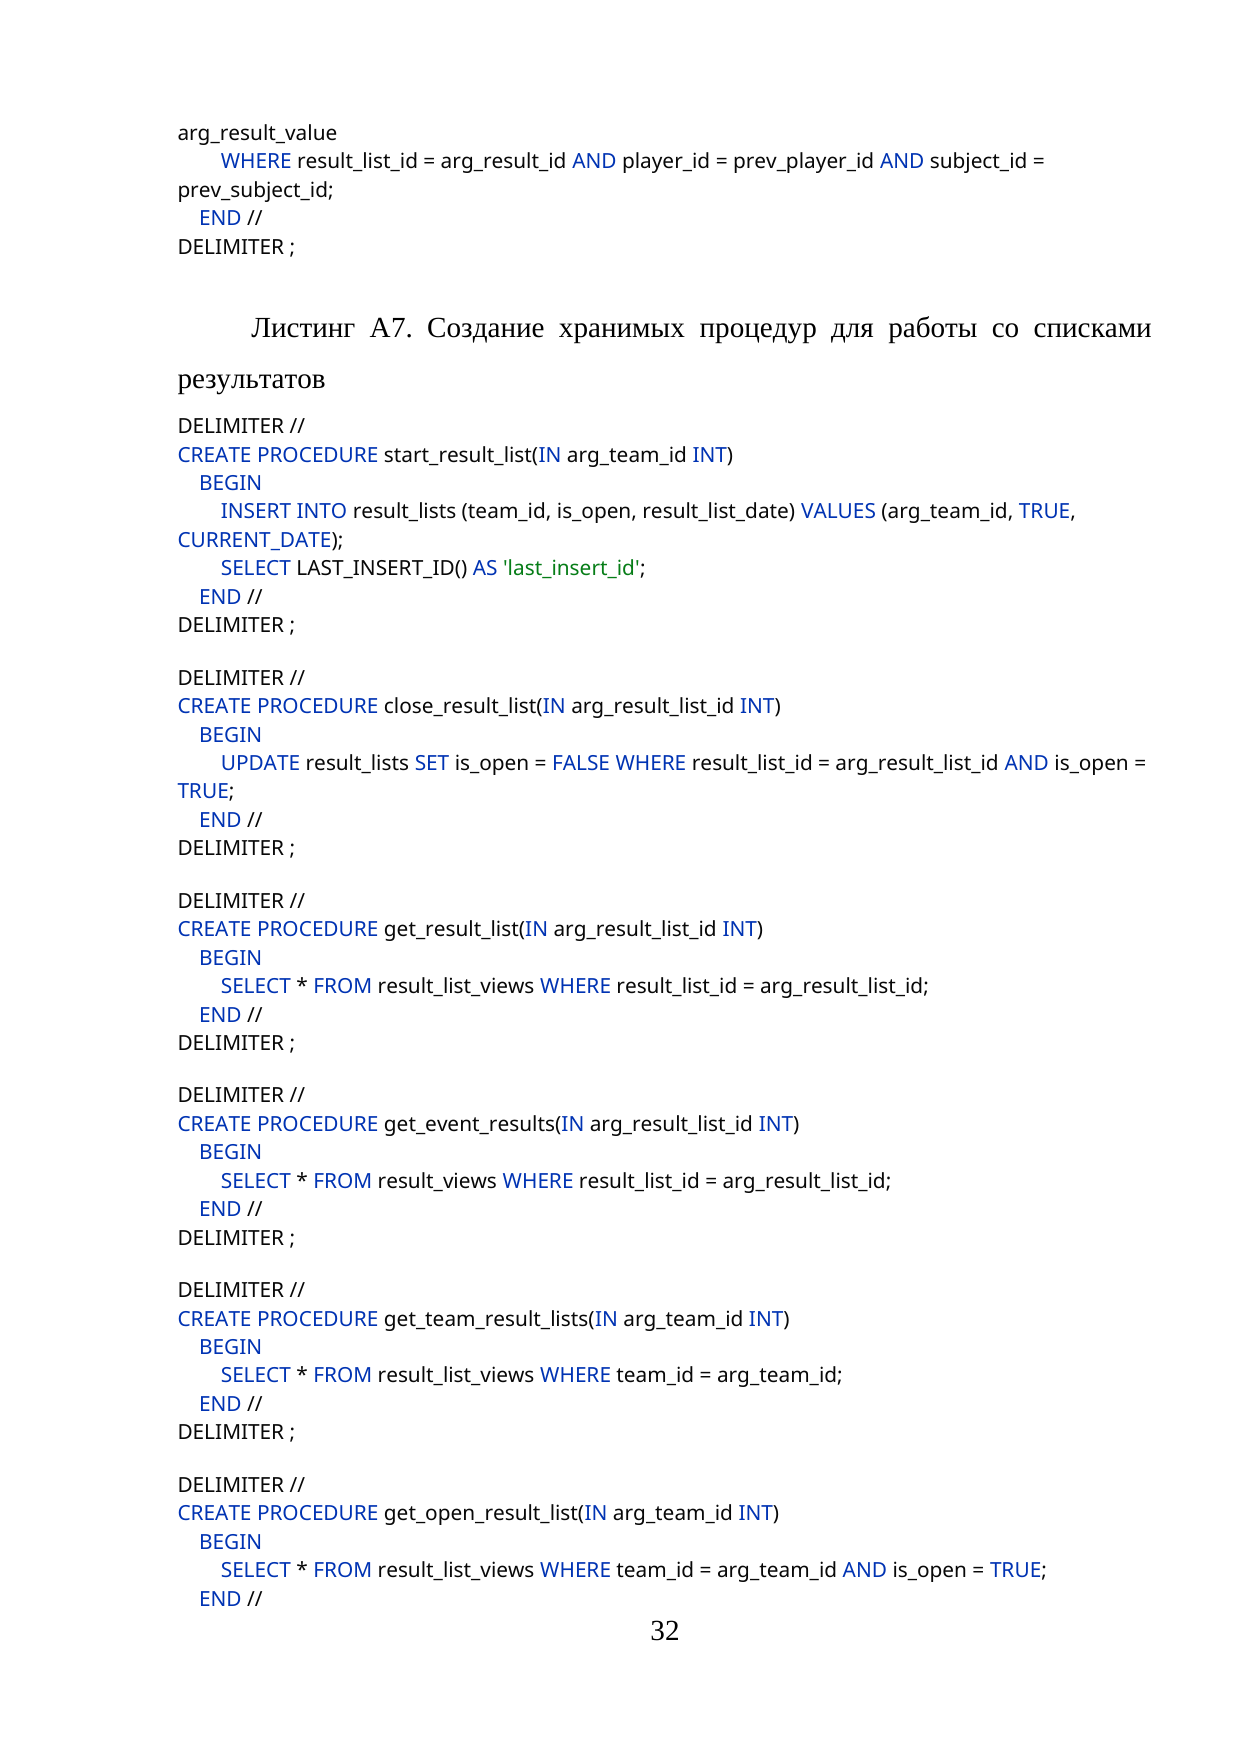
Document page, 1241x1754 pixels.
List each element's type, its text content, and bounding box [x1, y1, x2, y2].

text arg_result_value WHERE result_list_id = arg_result_id AND player_id = prev_player_id AND subject_id = prev_subject_id; END // DELIMITER ; [177, 118, 1152, 260]
text DELIMITER // CREATE PROCEDURE start_result_list(IN arg_team_id INT) BEGIN INSERT INTO result_lists (team_id, is_open, result_list_date) VALUES (arg_team_id, TRUE, CURRENT_DATE); SELECT LAST_INSERT_ID() AS 'last_insert_id'; END // DELIMITER ; DELIMITER // CREATE PROCEDURE close_result_list(IN arg_result_list_id INT) BEGIN UPDATE result_lists SET is_open = FALSE WHERE result_list_id = arg_result_list_id AND is_open = TRUE; END // DELIMITER ; DELIMITER // CREATE PROCEDURE get_result_list(IN arg_result_list_id INT) BEGIN SELECT * FROM result_list_views WHERE result_list_id = arg_result_list_id; END // DELIMITER ; DELIMITER // CREATE PROCEDURE get_event_results(IN arg_result_list_id INT) BEGIN SELECT * FROM result_views WHERE result_list_id = arg_result_list_id; END // DELIMITER ; DELIMITER // CREATE PROCEDURE get_team_result_lists(IN arg_team_id INT) BEGIN SELECT * FROM result_list_views WHERE team_id = arg_team_id; END // DELIMITER ; DELIMITER // CREATE PROCEDURE get_open_result_list(IN arg_team_id INT) BEGIN SELECT * FROM result_list_views WHERE team_id = arg_team_id AND is_open = TRUE; END // [177, 411, 1152, 1612]
list Листинг A7. Создание хранимых процедур для работы со списками результатов [177, 311, 1152, 394]
